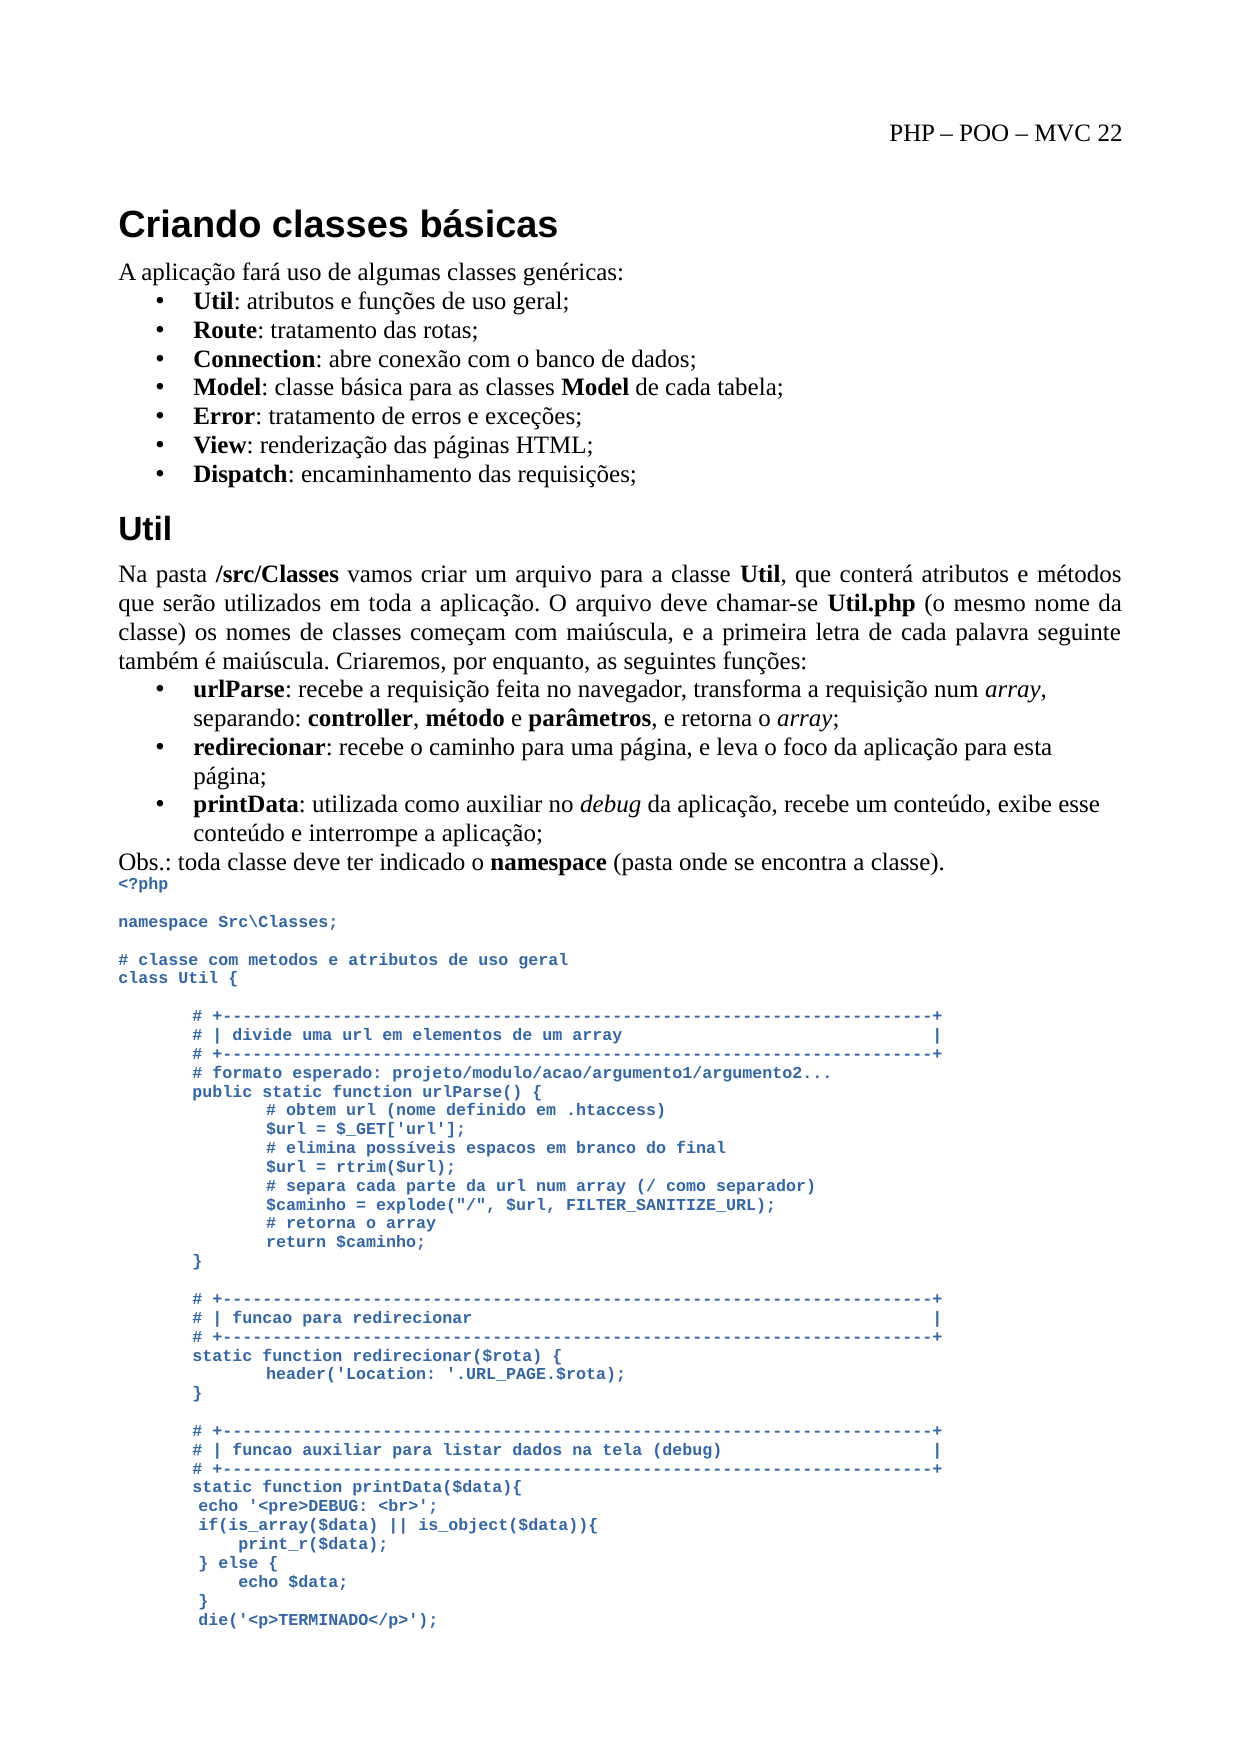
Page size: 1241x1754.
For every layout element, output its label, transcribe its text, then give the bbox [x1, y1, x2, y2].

text # +-----------------------------------------------------------------------+ [118, 1045, 1122, 1064]
text # +-----------------------------------------------------------------------+ [118, 1328, 1122, 1347]
text static function redirecionar($rota) { [118, 1347, 1122, 1366]
text # +-----------------------------------------------------------------------+ [118, 1422, 1122, 1441]
list View: renderização das páginas HTML; [156, 430, 1122, 459]
text return $caminho; [118, 1234, 1122, 1253]
text Na pasta /src/Classes vamos criar um arquivo para a classe Util, que conterá atributos e métodos que serão utilizados em toda a aplicação. O arquivo deve chamar-se Util.php (o mesmo nome da classe) os nomes de classes começam com maiúscula, e a primeira letra de cada palavra seguinte também é maiúscula. Criaremos, por enquanto, as seguintes funções: [118, 559, 1122, 674]
list Dispatch: encaminhamento das requisições; [156, 459, 1122, 487]
list redirecionar: recebe o caminho para uma página, e leva o foco da aplicação para esta página; [156, 732, 1122, 789]
list Connection: abre conexão com o banco de dados; [156, 344, 1122, 372]
text <?php [118, 876, 1122, 894]
subtitle Util [118, 508, 1122, 547]
text # +-----------------------------------------------------------------------+ [118, 1291, 1122, 1309]
text if(is_array($data) || is_object($data)){ [118, 1517, 1122, 1536]
text header('Location: '.URL_PAGE.$rota); [118, 1366, 1122, 1385]
list printData: utilizada como auxiliar no debug da aplicação, recebe um conteúdo, exibe esse conteúdo e interrompe a aplicação; [156, 789, 1122, 847]
text A aplicação fará uso de algumas classes genéricas: [118, 257, 1122, 286]
list Route: tratamento das rotas; [156, 315, 1122, 344]
text echo $data; [118, 1573, 1122, 1592]
text die('<p>TERMINADO</p>'); [118, 1611, 1122, 1630]
text $url = rtrim($url); [118, 1158, 1122, 1177]
text # | funcao auxiliar para listar dados na tela (debug) | [118, 1441, 1122, 1460]
text $url = $_GET['url']; [118, 1121, 1122, 1140]
text # formato esperado: projeto/modulo/acao/argumento1/argumento2... [118, 1064, 1122, 1083]
text # obtem url (nome definido em .htaccess) [118, 1102, 1122, 1121]
text } else { [118, 1554, 1122, 1573]
text # +-----------------------------------------------------------------------+ [118, 1008, 1122, 1027]
text class Util { [118, 970, 1122, 989]
list Model: classe básica para as classes Model de cada tabela; [156, 372, 1122, 401]
text } [118, 1253, 1122, 1272]
text $caminho = explode("/", $url, FILTER_SANITIZE_URL); [118, 1196, 1122, 1215]
text public static function urlParse() { [118, 1083, 1122, 1102]
list urlParse: recebe a requisição feita no navegador, transforma a requisição num array, separando: controller, método e parâmetros, e retorna o array; [156, 674, 1122, 732]
text # | funcao para redirecionar | [118, 1309, 1122, 1328]
text # classe com metodos e atributos de uso geral [118, 951, 1122, 970]
text echo '<pre>DEBUG: <br>'; [118, 1498, 1122, 1517]
text print_r($data); [118, 1536, 1122, 1554]
text } [118, 1592, 1122, 1611]
text # retorna o array [118, 1215, 1122, 1234]
list Error: tratamento de erros e exceções; [156, 401, 1122, 430]
list Util: atributos e funções de uso geral; [156, 286, 1122, 315]
text # elimina possíveis espacos em branco do final [118, 1140, 1122, 1158]
text # | divide uma url em elementos de um array | [118, 1027, 1122, 1045]
text namespace Src\Classes; [118, 913, 1122, 932]
text Obs.: toda classe deve ter indicado o namespace (pasta onde se encontra a classe). [118, 847, 1122, 876]
text static function printData($data){ [118, 1479, 1122, 1498]
text # separa cada parte da url num array (/ como separador) [118, 1177, 1122, 1196]
text # +-----------------------------------------------------------------------+ [118, 1460, 1122, 1479]
text } [118, 1385, 1122, 1404]
subtitle Criando classes básicas [118, 201, 1122, 245]
